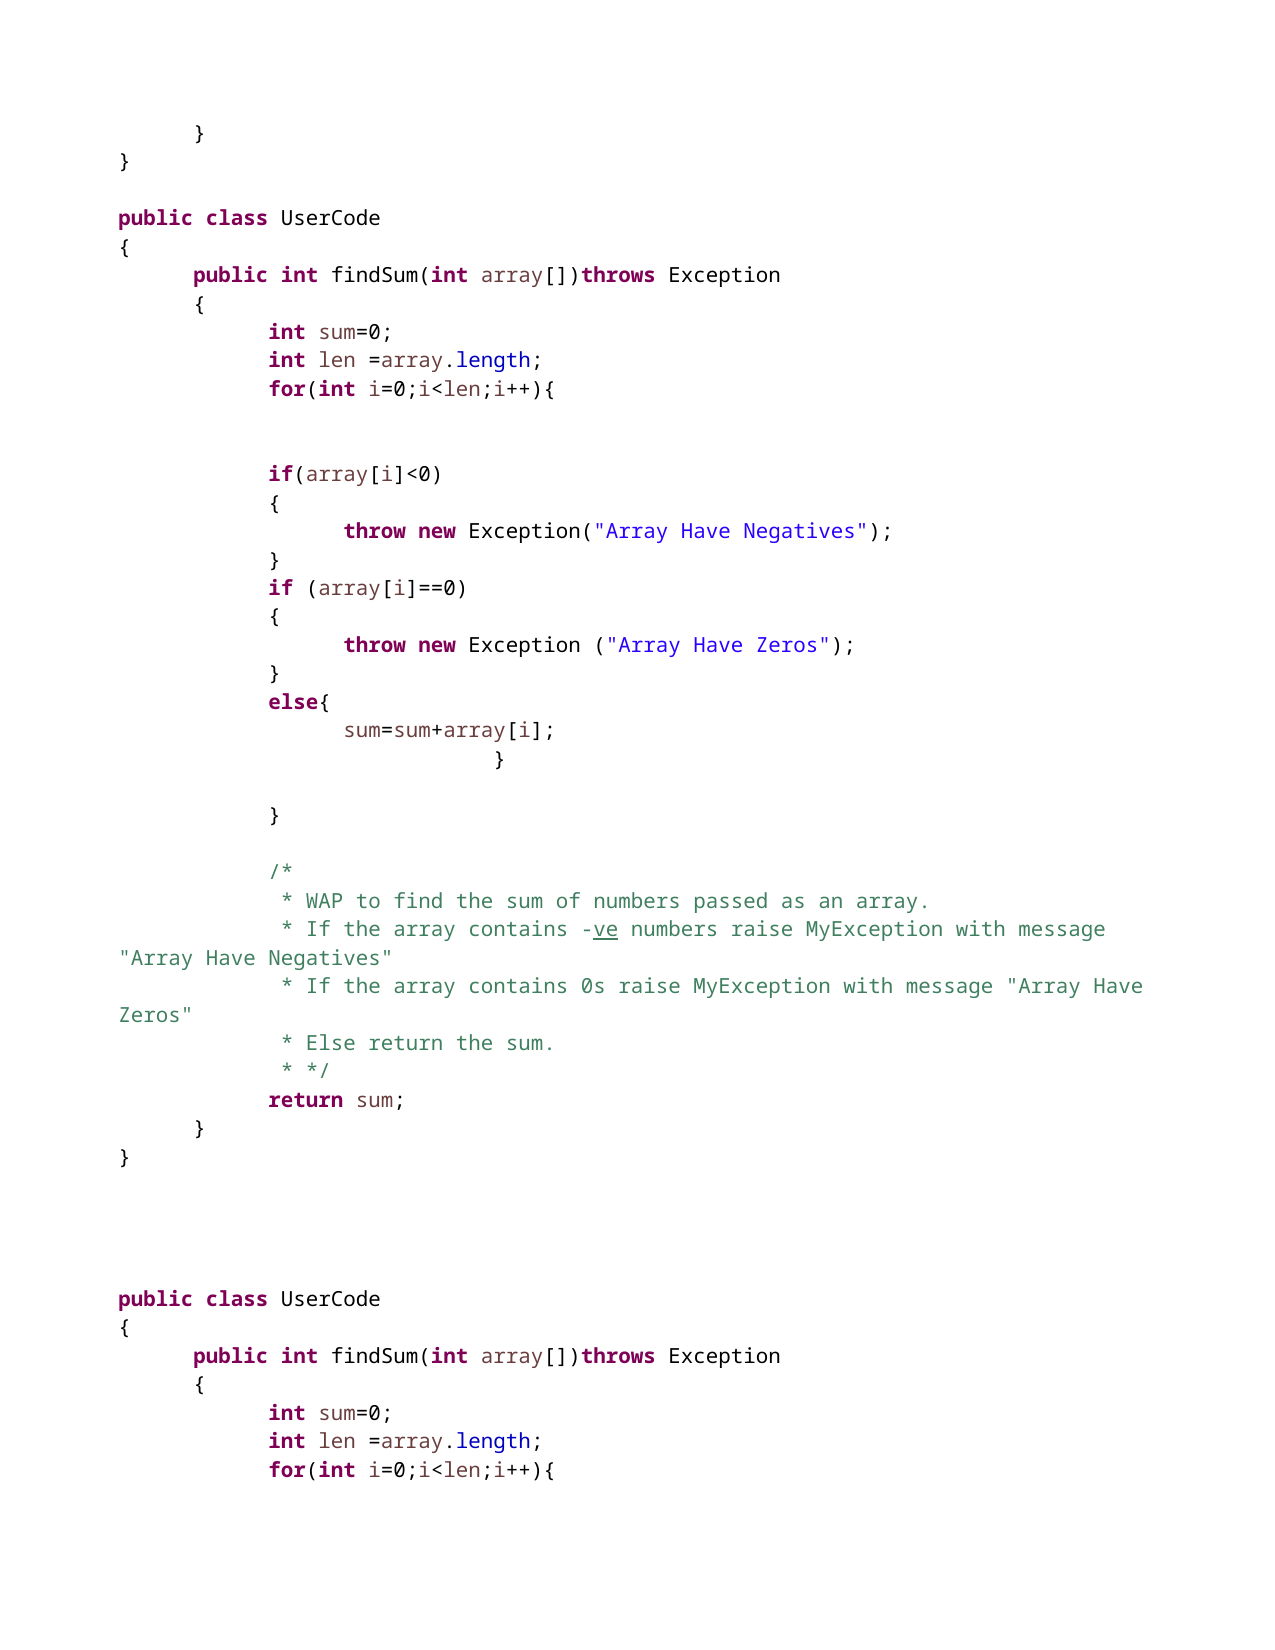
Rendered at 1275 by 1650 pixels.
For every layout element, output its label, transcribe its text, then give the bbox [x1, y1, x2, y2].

text } [118, 658, 1157, 687]
text throw new Exception("Array Have Negatives"); [118, 516, 1157, 545]
text public int findSum(int array[])throws Exception [118, 260, 1157, 289]
text return sum; [118, 1085, 1157, 1113]
text { [118, 1369, 1157, 1398]
text } [118, 147, 1157, 175]
text sum=sum+array[i]; [118, 715, 1157, 744]
text /* [118, 857, 1157, 886]
text int len =array.length; [118, 1426, 1157, 1455]
text public class UserCode [118, 1284, 1157, 1312]
text * If the array contains -ve numbers raise MyException with message "Array Have Negatives" [118, 914, 1157, 971]
text { [118, 232, 1157, 260]
text { [118, 602, 1157, 630]
text public class UserCode [118, 203, 1157, 232]
text int sum=0; [118, 1398, 1157, 1426]
text public int findSum(int array[])throws Exception [118, 1341, 1157, 1369]
text } [118, 801, 1157, 829]
text else{ [118, 687, 1157, 715]
text } [118, 1113, 1157, 1142]
text for(int i=0;i<len;i++){ [118, 374, 1157, 402]
text } [118, 118, 1157, 147]
text } [118, 1142, 1157, 1170]
text { [118, 289, 1157, 317]
text * If the array contains 0s raise MyException with message "Array Have Zeros" [118, 971, 1157, 1028]
text * Else return the sum. [118, 1028, 1157, 1057]
text throw new Exception ("Array Have Zeros"); [118, 630, 1157, 658]
text for(int i=0;i<len;i++){ [118, 1455, 1157, 1483]
text if (array[i]==0) [118, 573, 1157, 602]
text } [118, 545, 1157, 573]
text * WAP to find the sum of numbers passed as an array. [118, 886, 1157, 914]
text int len =array.length; [118, 346, 1157, 374]
text { [118, 488, 1157, 516]
text * */ [118, 1057, 1157, 1085]
text int sum=0; [118, 317, 1157, 346]
text if(array[i]<0) [118, 459, 1157, 488]
text } [118, 744, 1157, 772]
text { [118, 1312, 1157, 1341]
